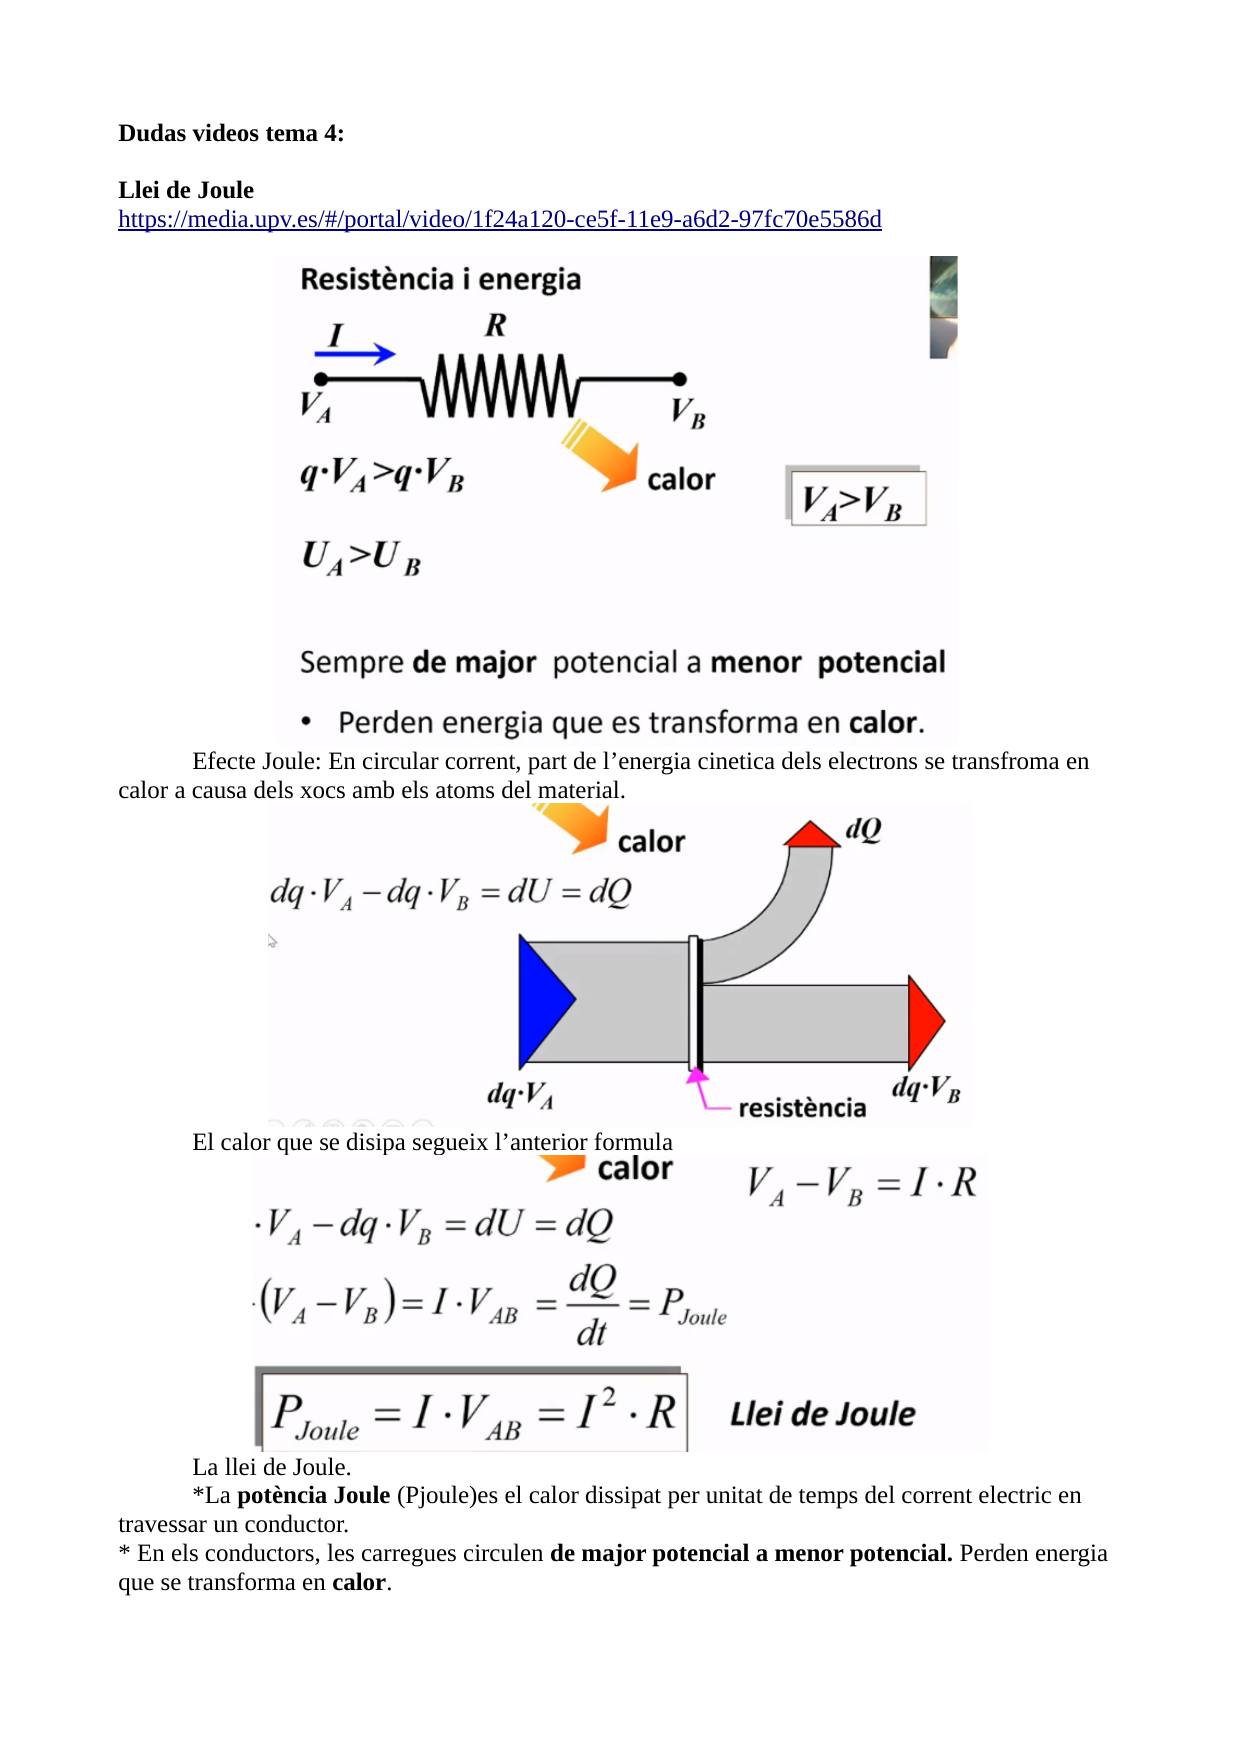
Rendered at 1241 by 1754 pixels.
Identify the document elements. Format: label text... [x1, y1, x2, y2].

picture [268, 803, 972, 1127]
text https://media.upv.es/#/portal/video/1f24a120-ce5f-11e9-a6d2-97fc70e5586d Efecte Joule: En circular corrent, part de l’energia cinetica dels electrons se transfroma en calor a causa dels xocs amb els atoms del material. [118, 204, 1122, 803]
text La llei de Joule. [118, 1156, 1122, 1480]
text El calor que se disipa segueix l’anterior formula [118, 803, 1122, 1156]
text Llei de Joule [118, 176, 1122, 204]
text Dudas videos tema 4: [118, 118, 1122, 147]
text *La potència Joule (Pjoule)es el calor dissipat per unitat de temps del corrent electric en travessar un conductor. [118, 1480, 1122, 1538]
picture [252, 1155, 988, 1452]
picture [277, 256, 958, 746]
text * En els conductors, les carregues circulen de major potencial a menor potencial. Perden energia que se transforma en calor. [118, 1538, 1122, 1595]
